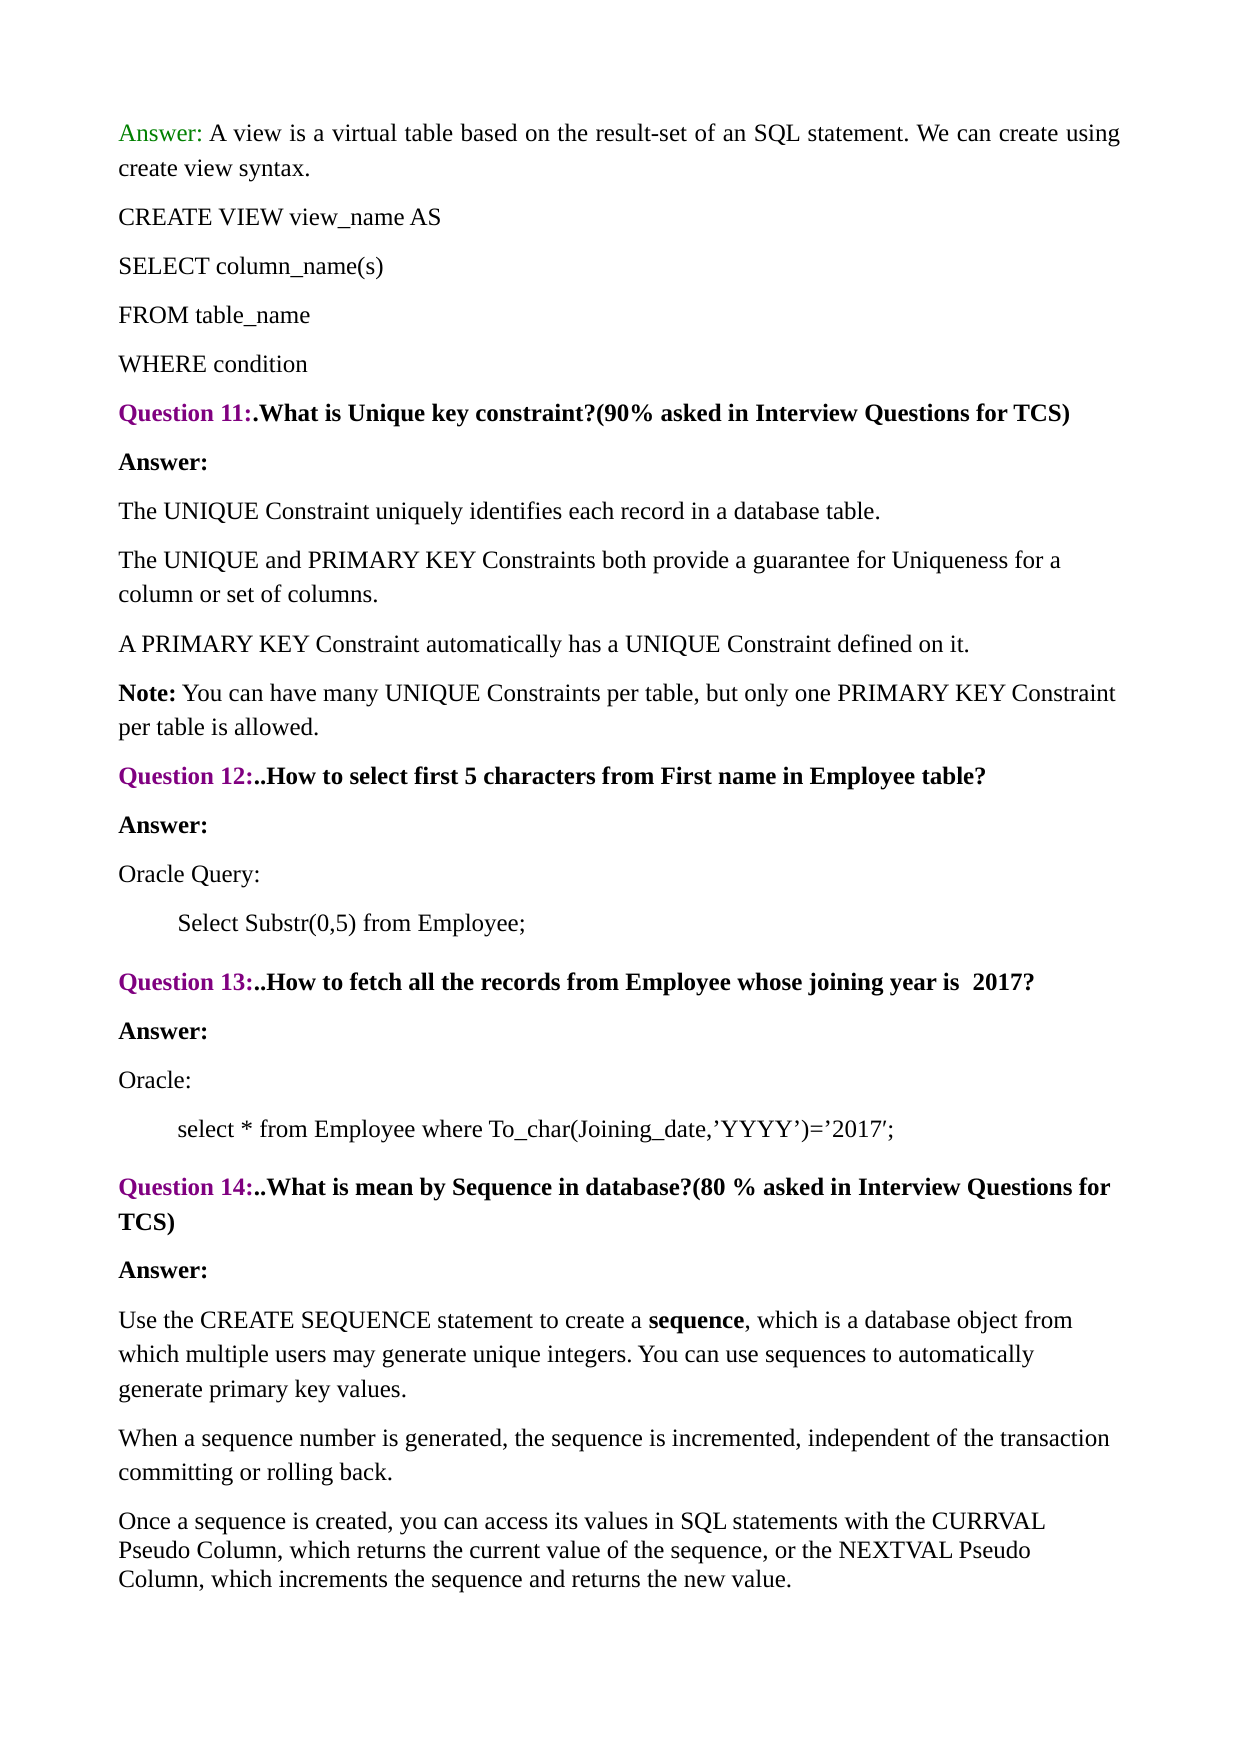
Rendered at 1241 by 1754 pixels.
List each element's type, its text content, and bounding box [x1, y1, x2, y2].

text Question 11:.What is Unique key constraint?(90% asked in Interview Questions for TCS) [118, 398, 1122, 427]
text Question 14:..What is mean by Sequence in database?(80 % asked in Interview Questions for TCS) [118, 1172, 1122, 1235]
text Question 13:..How to fetch all the records from Employee whose joining year is 2017? [118, 967, 1122, 995]
text The UNIQUE Constraint uniquely identifies each record in a database table. [118, 496, 1122, 525]
text Question 12:..How to select first 5 characters from First name in Employee table? [118, 761, 1122, 790]
text CREATE VIEW view_name AS [118, 202, 1122, 230]
text Select Substr(0,5) from Employee; [177, 908, 1063, 937]
text select * from Employee where To_char(Joining_date,’YYYY’)=’2017′; [177, 1114, 1063, 1143]
text SELECT column_name(s) [118, 251, 1122, 279]
text Oracle Query: [118, 859, 1122, 888]
text A PRIMARY KEY Constraint automatically has a UNIQUE Constraint defined on it. [118, 629, 1122, 657]
text FROM table_name [118, 300, 1122, 328]
text When a sequence number is generated, the sequence is incremented, independent of the transaction committing or rolling back. [118, 1423, 1122, 1486]
text Oracle: [118, 1065, 1122, 1093]
text Answer: A view is a virtual table based on the result-set of an SQL statement. We can create using create view syntax. [118, 118, 1122, 181]
text WHERE condition [118, 349, 1122, 378]
text Use the CREATE SEQUENCE statement to create a sequence, which is a database object from which multiple users may generate unique integers. You can use sequences to automatically generate primary key values. [118, 1305, 1122, 1402]
text Answer: [118, 1016, 1122, 1044]
text Answer: [118, 447, 1122, 476]
text Answer: [118, 1256, 1122, 1284]
text The UNIQUE and PRIMARY KEY Constraints both provide a guarantee for Uniqueness for a column or set of columns. [118, 545, 1122, 608]
text Once a sequence is created, you can access its values in SQL statements with the CURRVAL Pseudo Column, which returns the current value of the sequence, or the NEXTVAL Pseudo Column, which increments the sequence and returns the new value. [118, 1506, 1122, 1592]
text Answer: [118, 810, 1122, 839]
text Note: You can have many UNIQUE Constraints per table, but only one PRIMARY KEY Constraint per table is allowed. [118, 678, 1122, 741]
